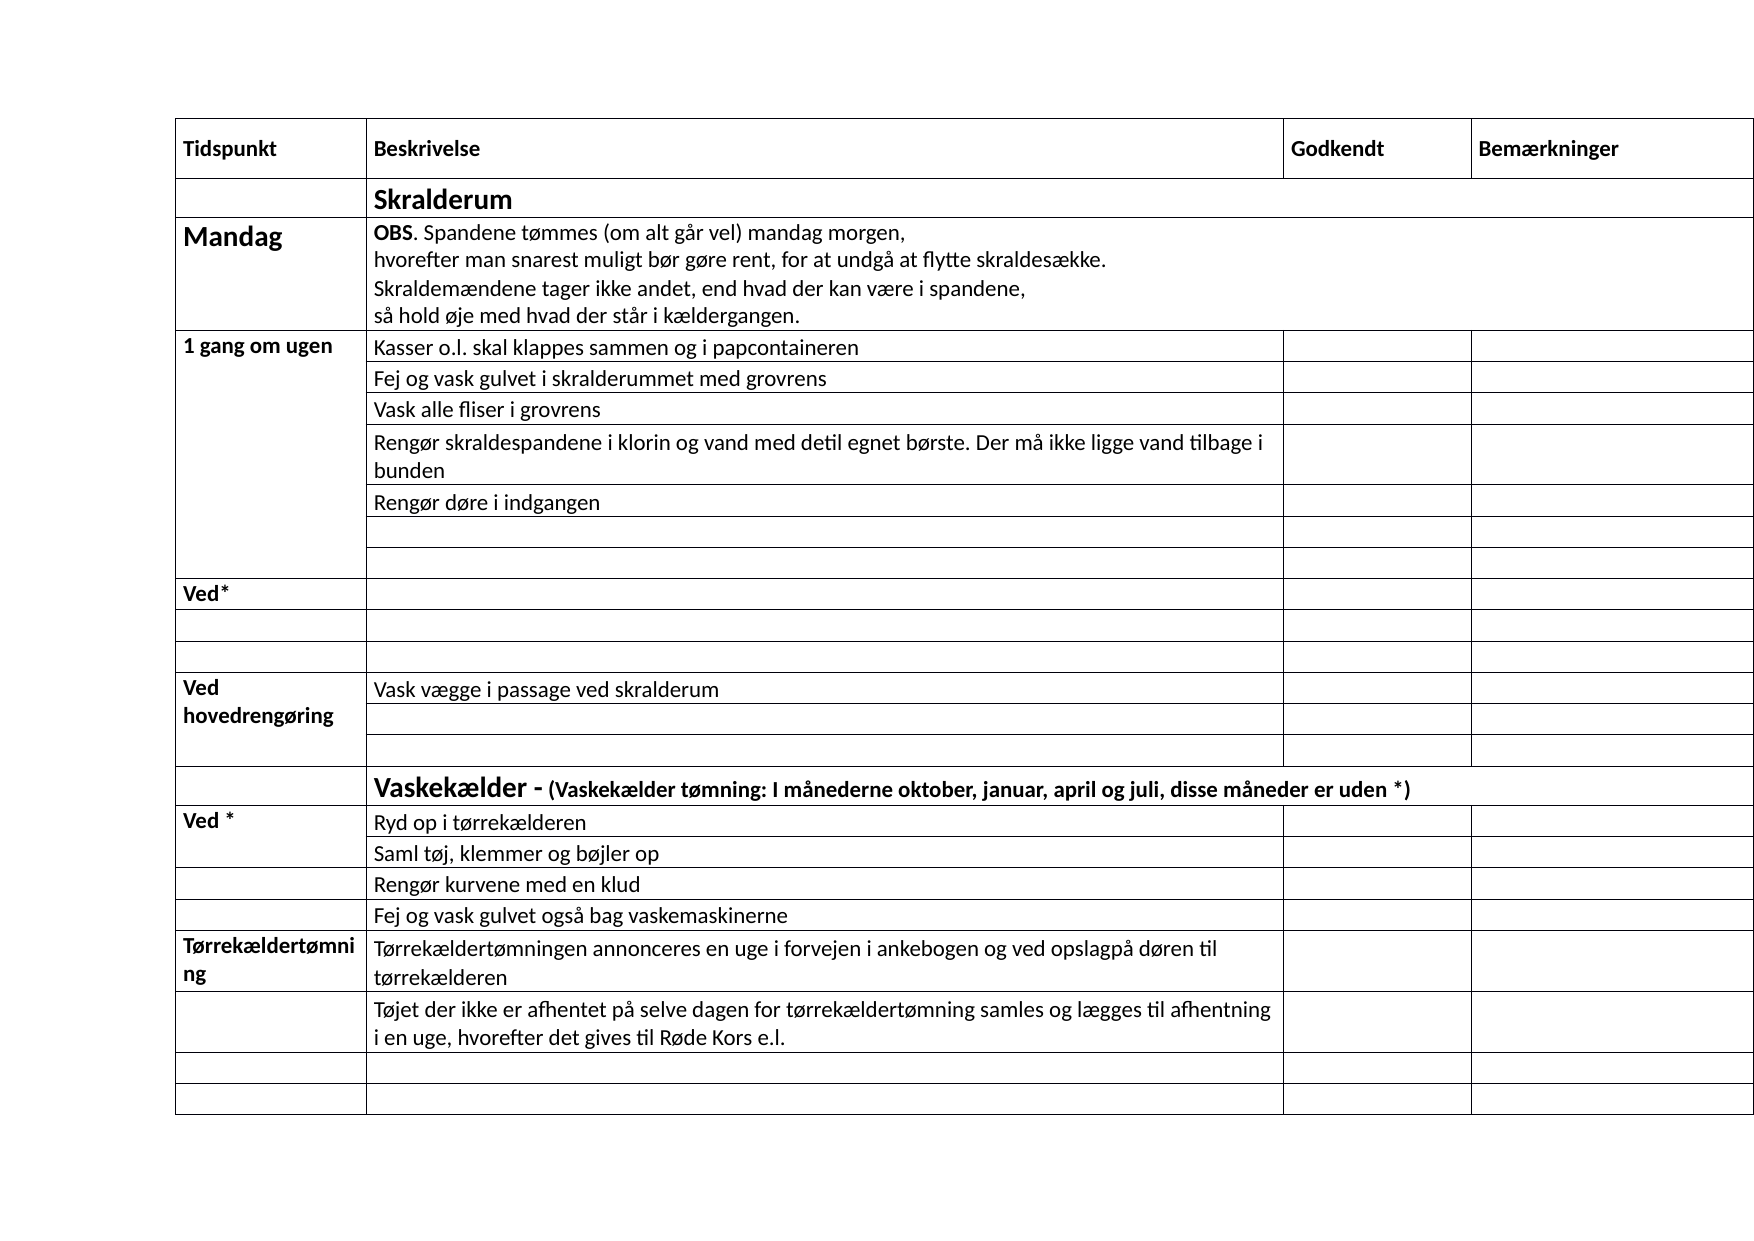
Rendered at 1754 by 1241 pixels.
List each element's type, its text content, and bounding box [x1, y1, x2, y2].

table_cell [1472, 1053, 1753, 1083]
table_cell [1284, 900, 1471, 930]
table_cell [1472, 548, 1753, 578]
table_cell Rengør kurvene med en klud [367, 868, 1283, 898]
table_cell [1284, 393, 1471, 423]
table_cell Tørrekældertømning [176, 931, 366, 991]
table_cell [1472, 1084, 1753, 1114]
table_cell [1472, 393, 1753, 423]
table_cell [176, 900, 366, 930]
table_cell [1472, 704, 1753, 734]
table_cell Fej og vask gulvet i skralderummet med grovrens [367, 362, 1283, 392]
table_cell Fej og vask gulvet også bag vaskemaskinerne [367, 900, 1283, 930]
table_cell [176, 1084, 366, 1114]
table_header Tidspunkt [176, 119, 366, 177]
table_cell [176, 179, 366, 217]
table_cell [1284, 837, 1471, 867]
table_cell [1284, 931, 1471, 991]
table_cell [1472, 837, 1753, 867]
table_cell Vask alle fliser i grovrens [367, 393, 1283, 423]
table_cell [176, 868, 366, 898]
table_cell Vaskekælder - (Vaskekælder tømning: I månederne oktober, januar, april og juli, disse måneder er uden *) [367, 767, 1753, 805]
table_cell [1472, 425, 1753, 484]
table_cell Ved* [176, 579, 366, 609]
table_cell [176, 767, 366, 805]
table_cell [1284, 331, 1471, 361]
table_cell [1284, 642, 1471, 672]
table_cell [367, 1053, 1283, 1083]
table_cell [176, 610, 366, 641]
table_cell [1472, 331, 1753, 361]
table_cell [1284, 673, 1471, 703]
table_cell 1 gang om ugen [176, 331, 366, 578]
table_cell [1284, 579, 1471, 609]
table_cell [367, 579, 1283, 609]
table_cell [176, 642, 366, 672]
table_cell [1472, 900, 1753, 930]
table_cell Mandag [176, 218, 366, 330]
table_cell [1284, 1084, 1471, 1114]
table_cell Ryd op i tørrekælderen [367, 806, 1283, 836]
table_cell [176, 992, 366, 1052]
table_cell [176, 1053, 366, 1083]
table_cell [1472, 735, 1753, 766]
table_cell Kasser o.l. skal klappes sammen og i papcontaineren [367, 331, 1283, 361]
table_cell Rengør skraldespandene i klorin og vand med detil egnet børste. Der må ikke ligge vand tilbage i bunden [367, 425, 1283, 484]
table_cell [1284, 362, 1471, 392]
table_cell [1472, 931, 1753, 991]
table_cell [367, 517, 1283, 547]
table_cell [1472, 806, 1753, 836]
table_cell Vask vægge i passage ved skralderum [367, 673, 1283, 703]
table_cell Tørrekældertømningen annonceres en uge i forvejen i ankebogen og ved opslagpå døren til tørrekælderen [367, 931, 1283, 991]
table_cell Ved hovedrengøring [176, 673, 366, 766]
table_cell [367, 704, 1283, 734]
table_cell [1472, 517, 1753, 547]
table_header Bemærkninger [1472, 119, 1753, 177]
table_cell [367, 548, 1283, 578]
table_cell [1472, 579, 1753, 609]
table_cell [1284, 485, 1471, 516]
table_cell Skralderum [367, 179, 1753, 217]
table_cell [1284, 517, 1471, 547]
table_cell Rengør døre i indgangen [367, 485, 1283, 516]
table_cell [1284, 806, 1471, 836]
table_cell [1472, 485, 1753, 516]
table_cell [367, 610, 1283, 641]
table_cell Ved * [176, 806, 366, 867]
table_cell [1472, 642, 1753, 672]
table_cell [1472, 673, 1753, 703]
table_cell [1284, 425, 1471, 484]
table_header Beskrivelse [367, 119, 1283, 177]
table_cell [1472, 868, 1753, 898]
table_cell [367, 1084, 1283, 1114]
table_cell Tøjet der ikke er afhentet på selve dagen for tørrekældertømning samles og lægges til afhentning i en uge, hvorefter det gives til Røde Kors e.l. [367, 992, 1283, 1052]
table_cell [1472, 362, 1753, 392]
table_cell OBS. Spandene tømmes (om alt går vel) mandag morgen, hvorefter man snarest muligt bør gøre rent, for at undgå at flytte skraldesække. Skraldemændene tager ikke andet, end hvad der kan være i spandene, så hold øje med hvad der står i kældergangen. [367, 218, 1753, 330]
table_cell [367, 642, 1283, 672]
table_cell [1472, 992, 1753, 1052]
table_header Godkendt [1284, 119, 1471, 177]
table_cell [1284, 868, 1471, 898]
table_cell [1284, 548, 1471, 578]
table_cell [1472, 610, 1753, 641]
table_cell [1284, 1053, 1471, 1083]
table_cell [1284, 735, 1471, 766]
table_cell [367, 735, 1283, 766]
table_cell [1284, 610, 1471, 641]
table_cell [1284, 992, 1471, 1052]
table_cell Saml tøj, klemmer og bøjler op [367, 837, 1283, 867]
table_cell [1284, 704, 1471, 734]
